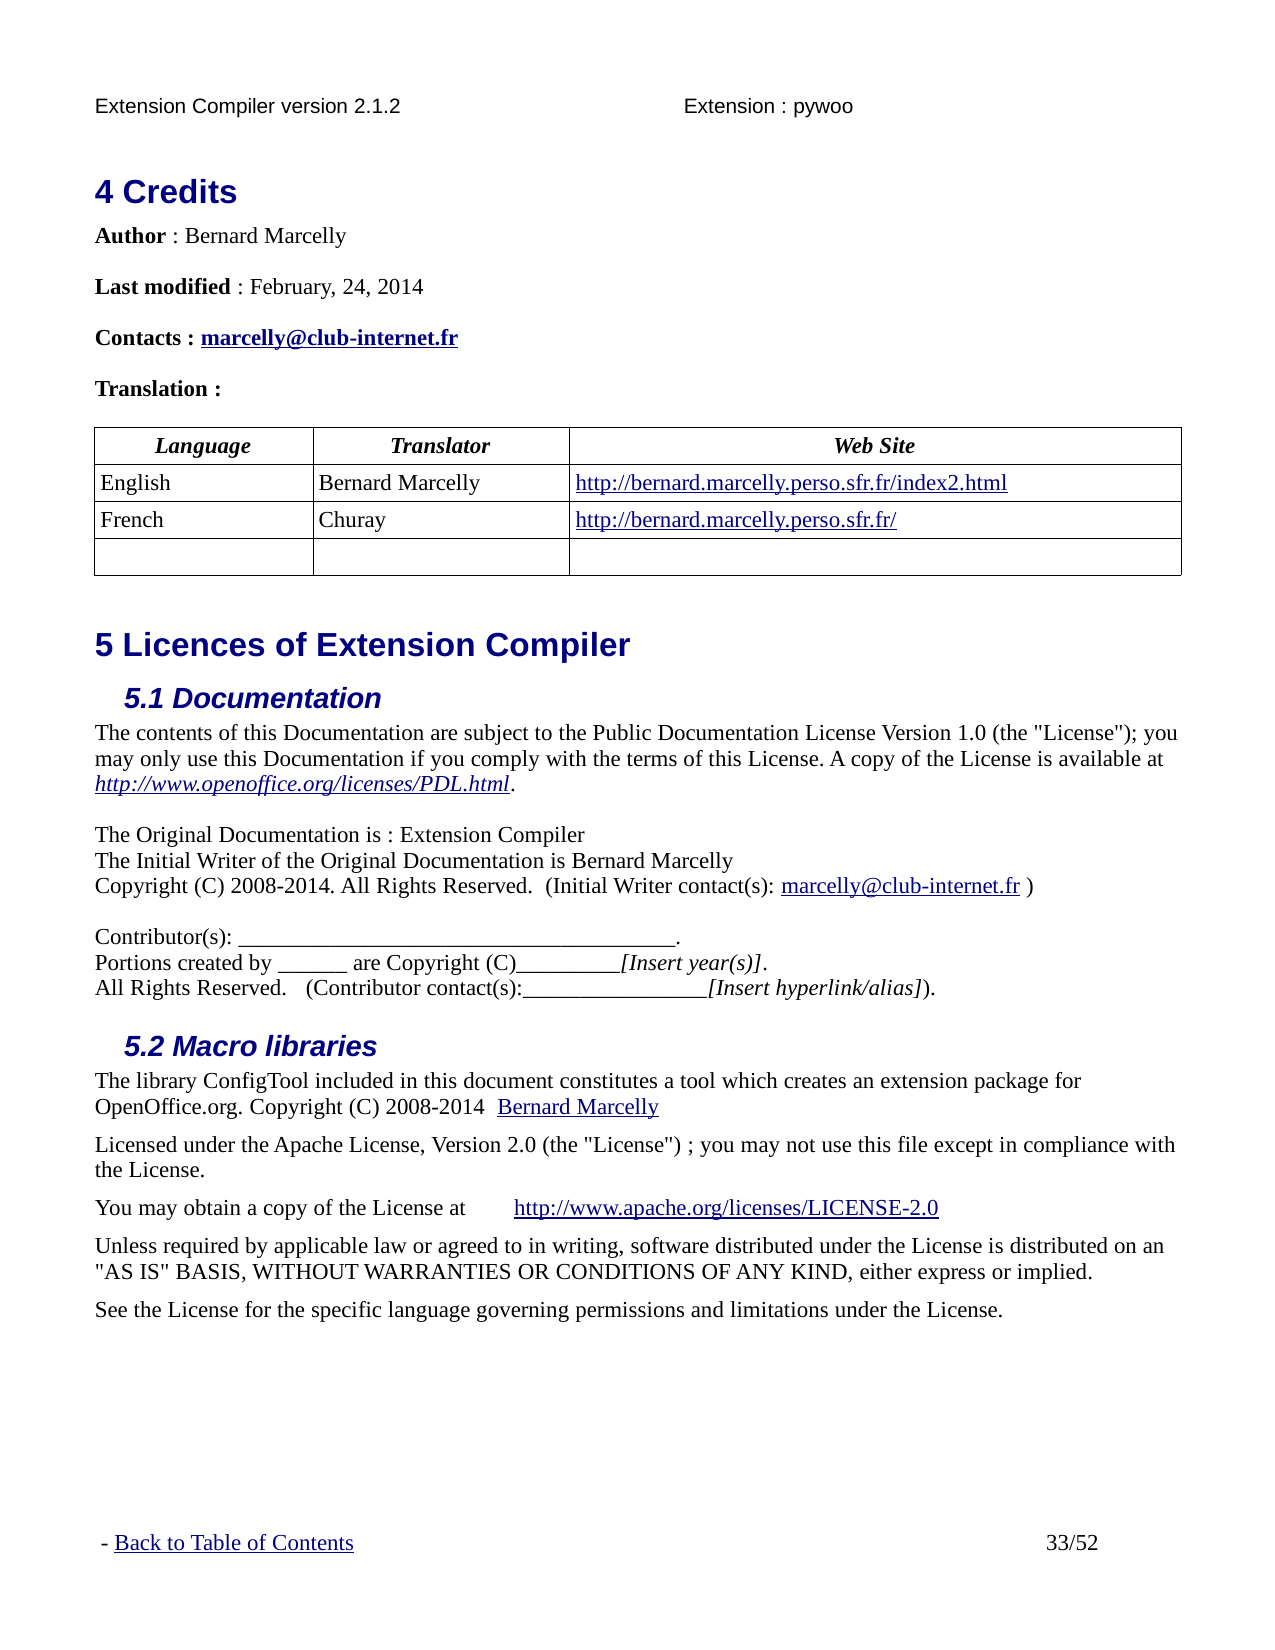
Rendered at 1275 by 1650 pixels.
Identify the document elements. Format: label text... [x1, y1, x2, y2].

table_header Language [95, 428, 313, 464]
text Contacts : marcelly@club-internet.fr [94, 324, 1181, 350]
subtitle Licences of Extension Compiler [94, 626, 1181, 663]
text The Original Documentation is : Extension Compiler [94, 822, 1181, 848]
table_cell English [95, 465, 313, 501]
subtitle Macro libraries [124, 1030, 1181, 1062]
text Last modified : February, 24, 2014 [94, 273, 1181, 299]
text Copyright (C) 2008-2014. All Rights Reserved. (Initial Writer contact(s): marcelly@club-internet.fr ) [94, 873, 1181, 899]
text Contributor(s): ______________________________________. [94, 924, 1181, 950]
text The Initial Writer of the Original Documentation is Bernard Marcelly [94, 848, 1181, 873]
text All Rights Reserved. (Contributor contact(s):________________[Insert hyperlink/alias]). [94, 975, 1181, 1001]
text Translation : [94, 376, 1181, 401]
subtitle Credits [94, 172, 1181, 210]
table_cell Bernard Marcelly [314, 465, 569, 501]
text Portions created by ______ are Copyright (C)_________[Insert year(s)]. [94, 950, 1181, 975]
text Licensed under the Apache License, Version 2.0 (the "License") ; you may not use this file except in compliance with the License. [94, 1132, 1181, 1183]
text See the License for the specific language governing permissions and limitations under the License. [94, 1297, 1181, 1322]
text Author : Bernard Marcelly [94, 222, 1181, 248]
table_cell French [95, 502, 313, 538]
table_header Translator [314, 428, 569, 464]
text Unless required by applicable law or agreed to in writing, software distributed under the License is distributed on an "AS IS" BASIS, WITHOUT WARRANTIES OR CONDITIONS OF ANY KIND, either express or implied. [94, 1233, 1181, 1284]
text The library ConfigTool included in this document constitutes a tool which creates an extension package for OpenOffice.org. Copyright (C) 2008-2014 Bernard Marcelly [94, 1068, 1181, 1119]
text You may obtain a copy of the License at http://www.apache.org/licenses/LICENSE-2.0 [94, 1195, 1181, 1221]
table_cell http://bernard.marcelly.perso.sfr.fr/ [570, 502, 1181, 538]
table_cell Churay [314, 502, 569, 538]
table_cell http://bernard.marcelly.perso.sfr.fr/index2.html [570, 465, 1181, 501]
table_header Web Site [570, 428, 1181, 464]
table_cell [314, 539, 569, 575]
table_cell [570, 539, 1181, 575]
subtitle Documentation [124, 682, 1181, 714]
table_cell [95, 539, 313, 575]
text The contents of this Documentation are subject to the Public Documentation License Version 1.0 (the "License"); you may only use this Documentation if you comply with the terms of this License. A copy of the License is available at http://www.openoffice.org/licenses/PDL.html. [94, 720, 1181, 797]
